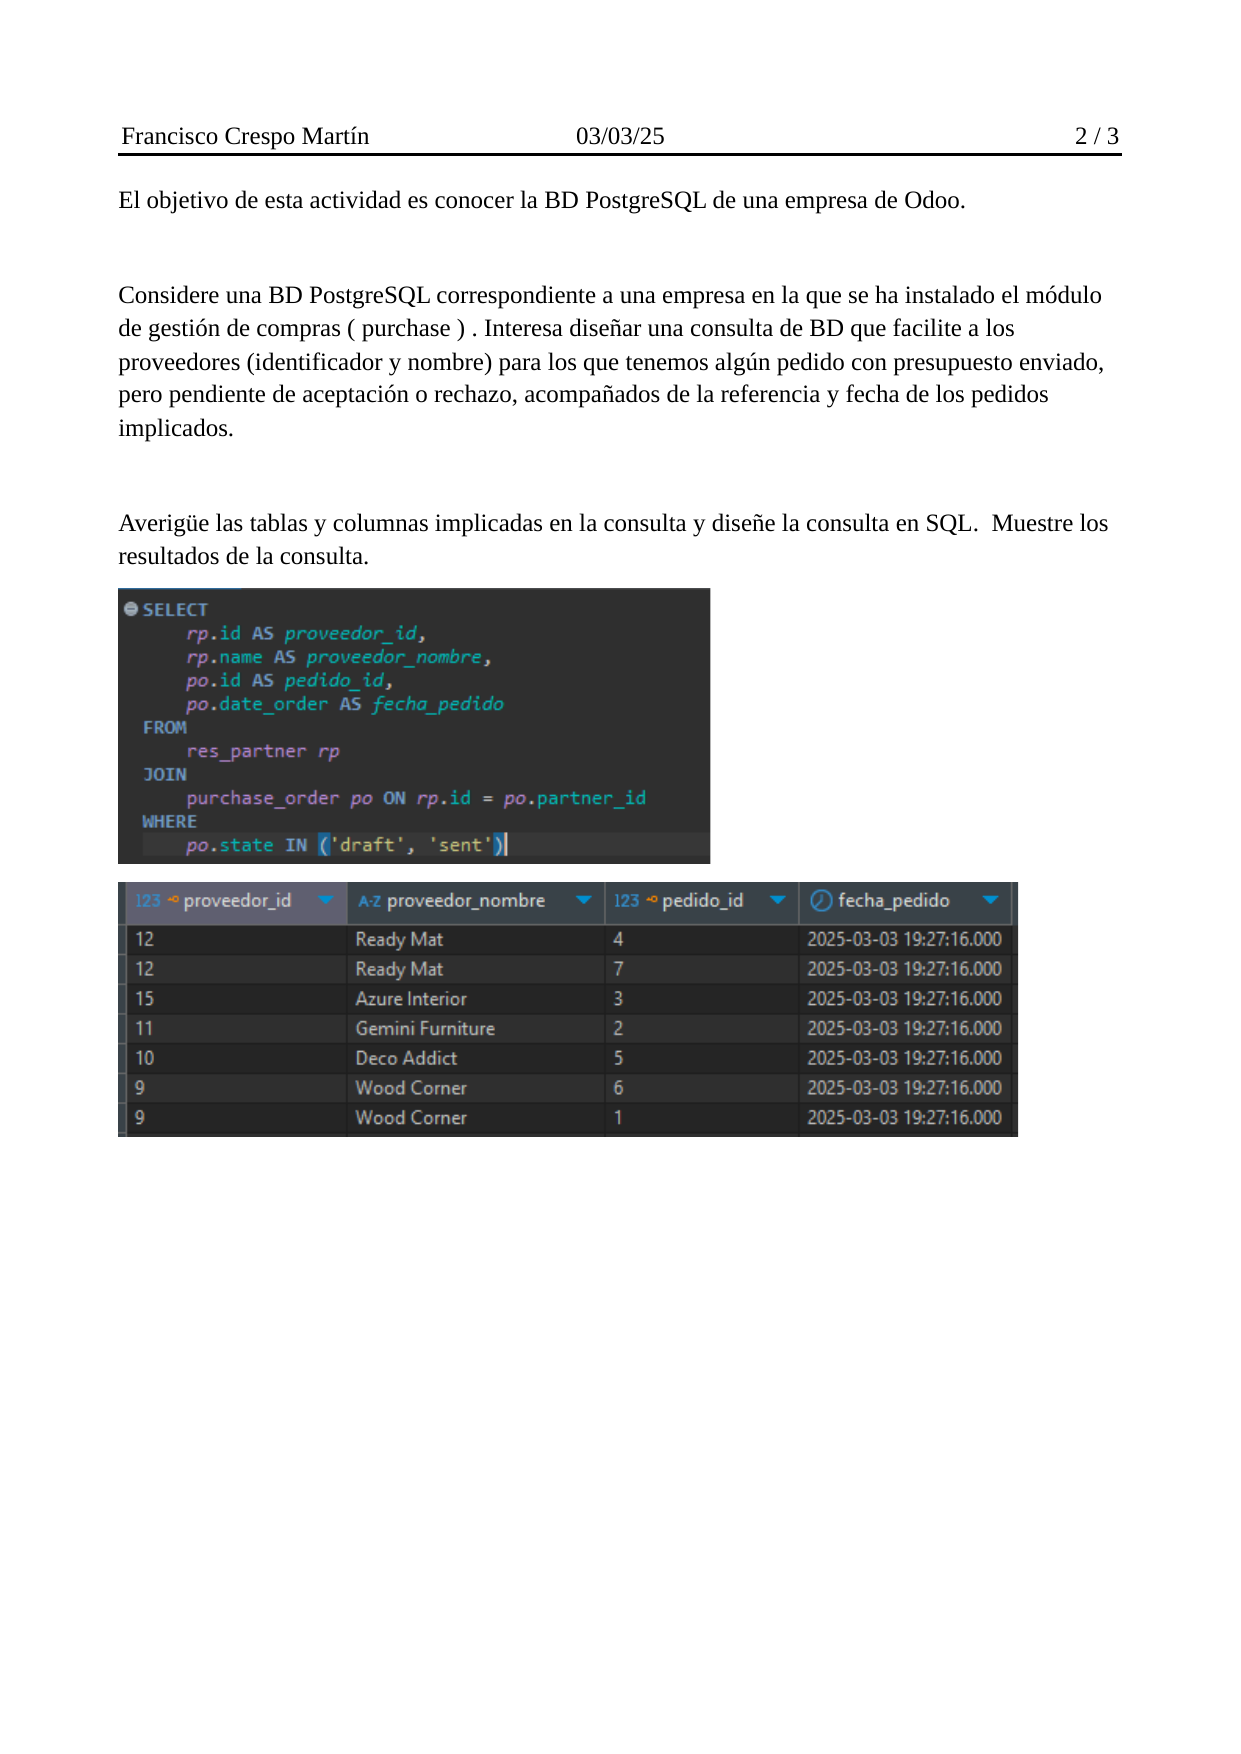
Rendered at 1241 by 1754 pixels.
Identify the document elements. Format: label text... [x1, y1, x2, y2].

text El objetivo de esta actividad es conocer la BD PostgreSQL de una empresa de Odoo. [118, 185, 1122, 214]
picture [118, 882, 1019, 1137]
picture [118, 588, 711, 864]
text Considere una BD PostgreSQL correspondiente a una empresa en la que se ha instalado el módulo de gestión de compras ( purchase ) . Interesa diseñar una consulta de BD que facilite a los proveedores (identificador y nombre) para los que tenemos algún pedido con presupuesto enviado, pero pendiente de aceptación o rechazo, acompañados de la referencia y fecha de los pedidos implicados. [118, 281, 1122, 441]
text Averigüe las tablas y columnas implicadas en la consulta y diseñe la consulta en SQL. Muestre los resultados de la consulta. [118, 508, 1122, 569]
